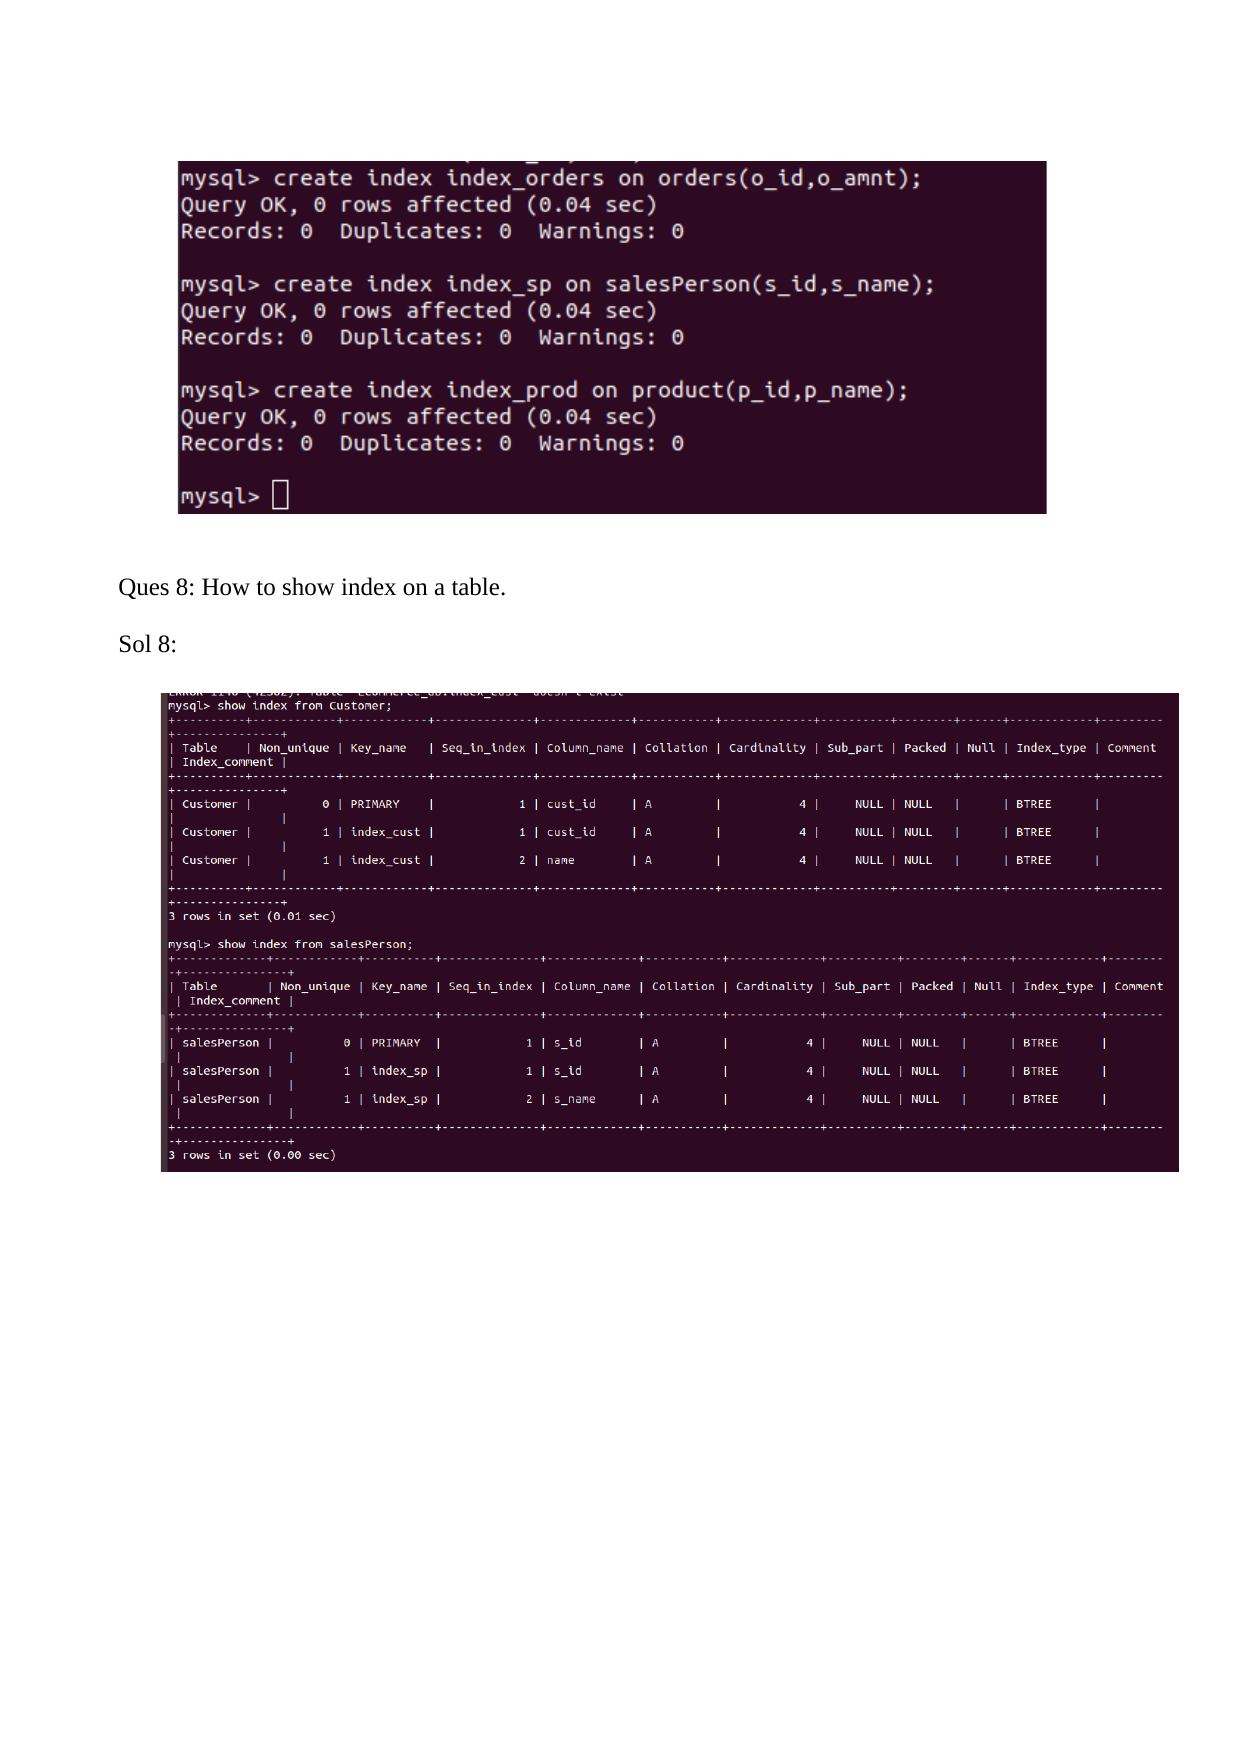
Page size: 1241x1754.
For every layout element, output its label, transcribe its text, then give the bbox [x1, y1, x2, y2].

picture [160, 693, 1179, 1172]
text Ques 8: How to show index on a table. [118, 572, 1122, 600]
text Sol 8: [118, 629, 1122, 658]
